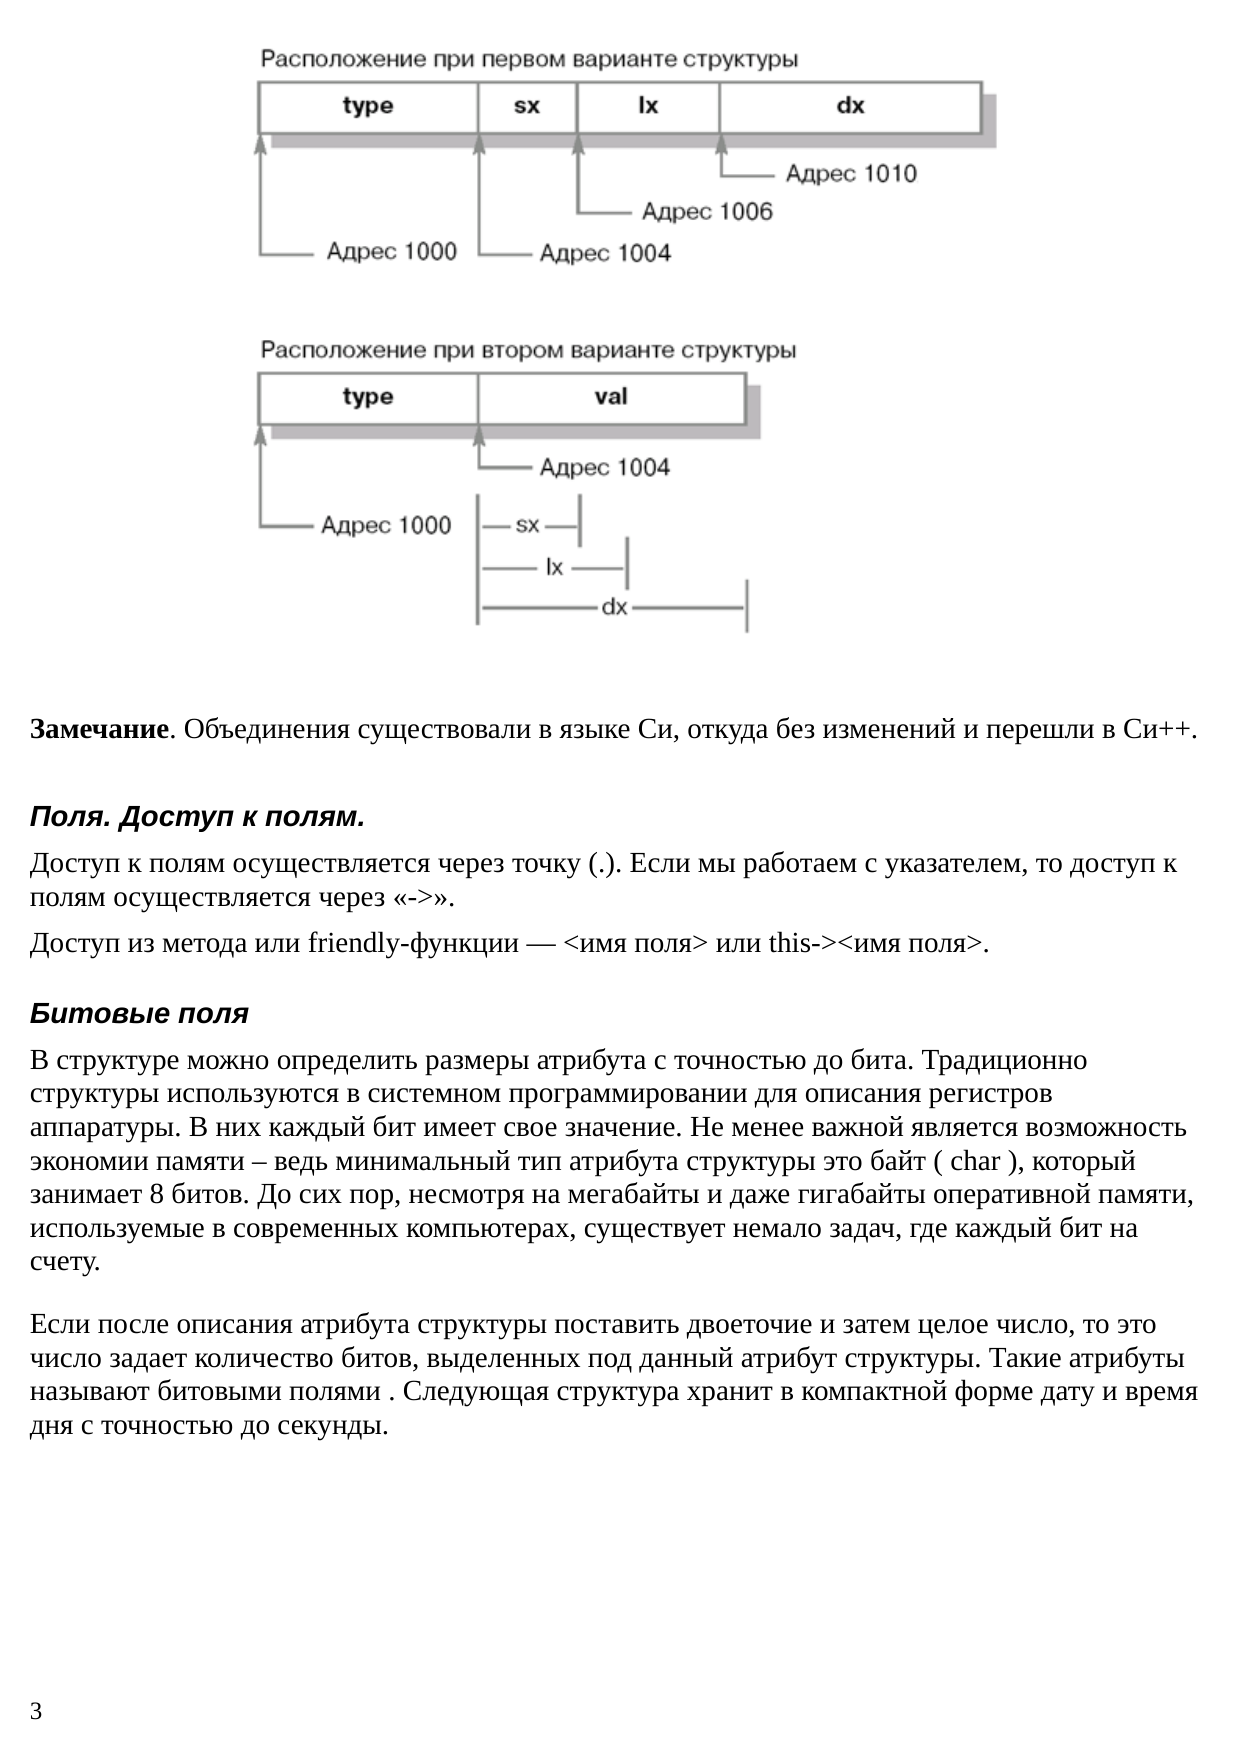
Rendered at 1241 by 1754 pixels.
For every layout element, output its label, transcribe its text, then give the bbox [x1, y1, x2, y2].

subtitle Битовые поля [29, 996, 1211, 1029]
text В структуре можно определить размеры атрибута с точностью до бита. Традиционно структуры используются в системном программировании для описания регистров аппаратуры. В них каждый бит имеет свое значение. Не менее важной является возможность экономии памяти – ведь минимальный тип атрибута структуры это байт ( char ), который занимает 8 битов. До сих пор, несмотря на мегабайты и даже гигабайты оперативной памяти, используемые в современных компьютерах, существует немало задач, где каждый бит на счету. [29, 1042, 1211, 1277]
subtitle Поля. Доступ к полям. [29, 799, 1211, 833]
picture [229, 29, 1011, 649]
text Если после описания атрибута структуры поставить двоеточие и затем целое число, то это число задает количество битов, выделенных под данный атрибут структуры. Такие атрибуты называют битовыми полями . Следующая структура хранит в компактной форме дату и время дня с точностью до секунды. [29, 1306, 1211, 1440]
text Доступ из метода или friendly-функции — <имя поля> или this-><имя поля>. [29, 925, 1211, 958]
text Замечание. Объединения существовали в языке Си, откуда без изменений и перешли в Си++. [29, 711, 1211, 745]
text Доступ к полям осуществляется через точку (.). Если мы работаем с указателем, то доступ к полям осуществляется через «->». [29, 845, 1211, 912]
